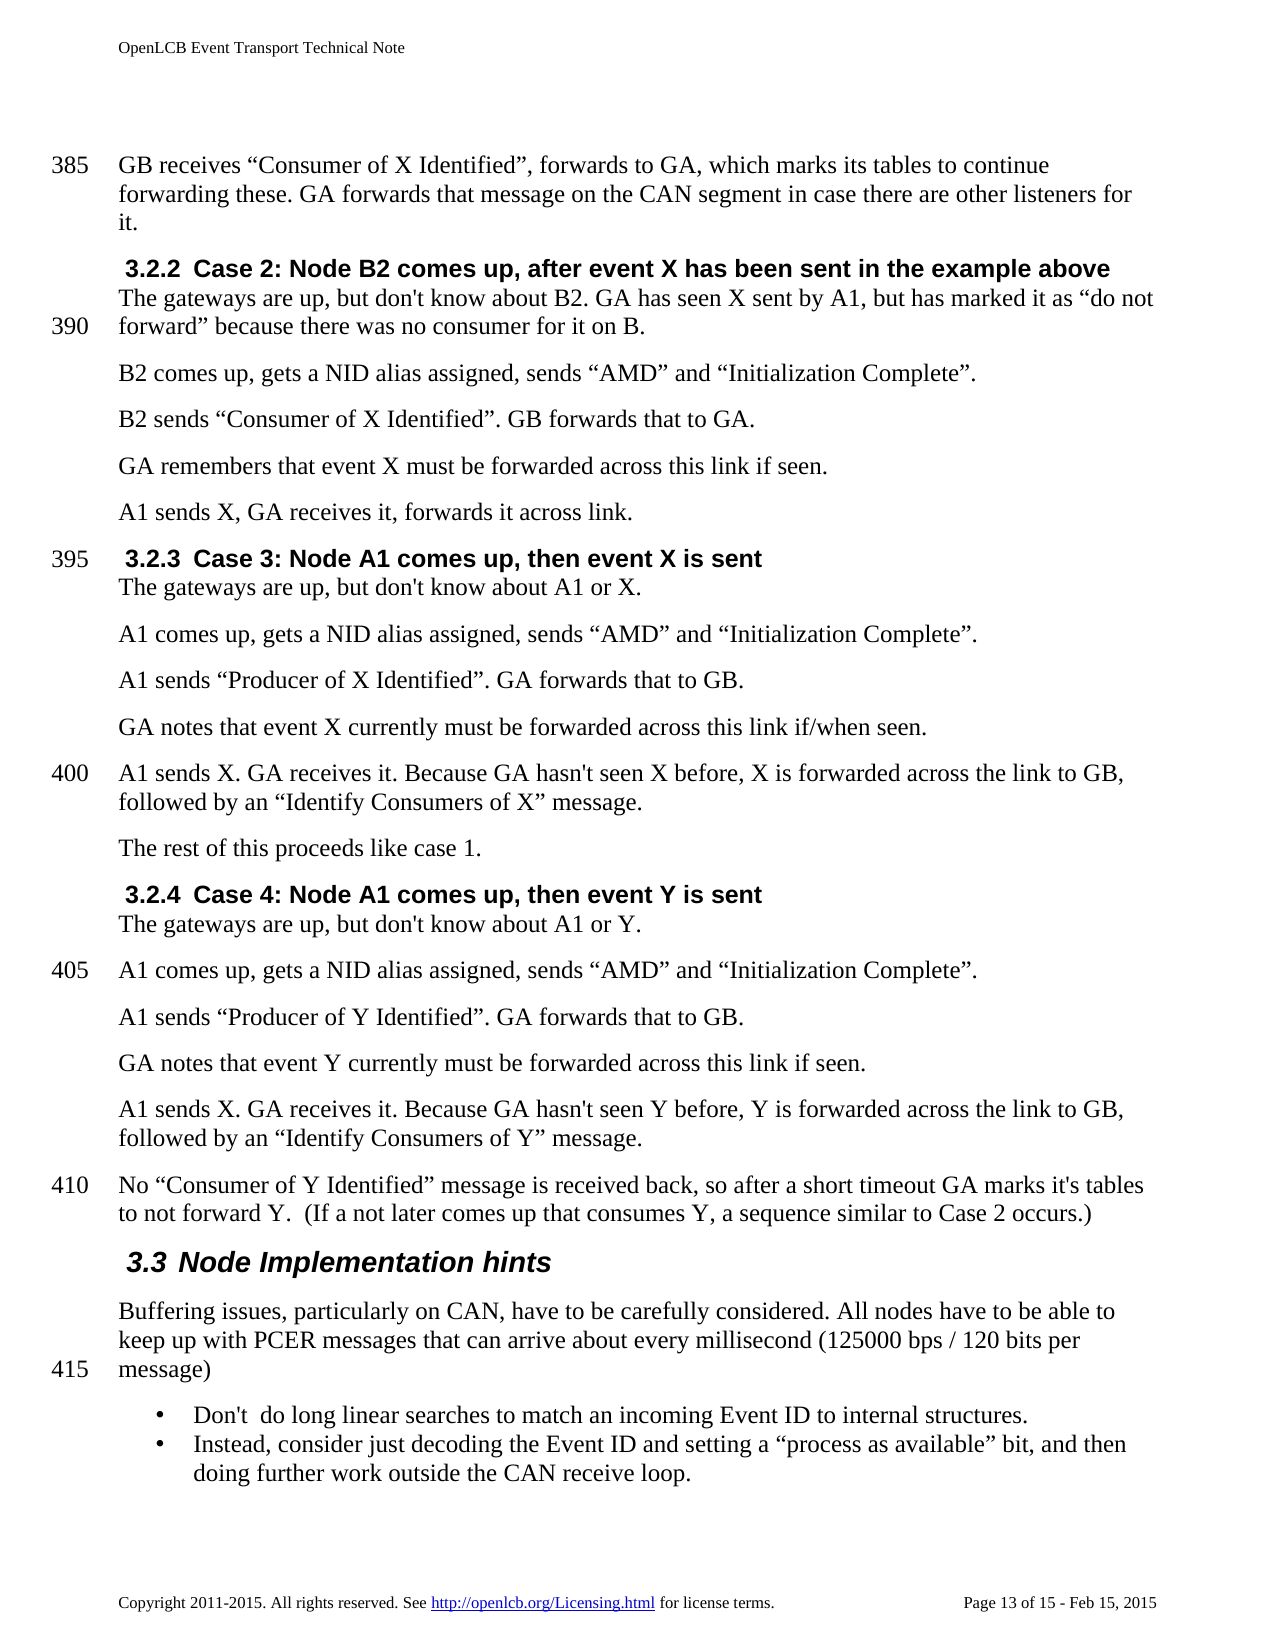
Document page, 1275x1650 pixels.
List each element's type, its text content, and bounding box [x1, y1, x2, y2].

text GA notes that event X currently must be forwarded across this link if/when seen. [118, 712, 1157, 741]
text B2 sends “Consumer of X Identified”. GB forwards that to GA. [118, 404, 1157, 433]
text A1 comes up, gets a NID alias assigned, sends “AMD” and “Initialization Complete”. [118, 955, 1157, 984]
subtitle Case 2: Node B2 comes up, after event X has been sent in the example above [118, 254, 1157, 283]
text A1 comes up, gets a NID alias assigned, sends “AMD” and “Initialization Complete”. [118, 619, 1157, 648]
text The rest of this proceeds like case 1. [118, 833, 1157, 862]
text A1 sends “Producer of Y Identified”. GA forwards that to GB. [118, 1002, 1157, 1030]
text A1 sends X, GA receives it, forwards it across link. [118, 497, 1157, 526]
subtitle Node Implementation hints [118, 1245, 1157, 1278]
list Don't do long linear searches to match an incoming Event ID to internal structures. [156, 1400, 1157, 1429]
list Instead, consider just decoding the Event ID and setting a “process as available” bit, and then doing further work outside the CAN receive loop. [156, 1429, 1157, 1486]
text No “Consumer of Y Identified” message is received back, so after a short timeout GA marks it's tables to not forward Y. (If a not later comes up that consumes Y, a sequence similar to Case 2 occurs.) [118, 1170, 1157, 1227]
text The gateways are up, but don't know about A1 or X. [118, 572, 1157, 601]
text A1 sends X. GA receives it. Because GA hasn't seen X before, X is forwarded across the link to GB, followed by an “Identify Consumers of X” message. [118, 758, 1157, 816]
text GA remembers that event X must be forwarded across this link if seen. [118, 451, 1157, 479]
text The gateways are up, but don't know about B2. GA has seen X sent by A1, but has marked it as “do not forward” because there was no consumer for it on B. [118, 283, 1157, 340]
subtitle Case 3: Node A1 comes up, then event X is sent [118, 544, 1157, 572]
text GA notes that event Y currently must be forwarded across this link if seen. [118, 1048, 1157, 1077]
subtitle Case 4: Node A1 comes up, then event Y is sent [118, 880, 1157, 909]
text A1 sends “Producer of X Identified”. GA forwards that to GB. [118, 665, 1157, 694]
text Buffering issues, particularly on CAN, have to be carefully considered. All nodes have to be able to keep up with PCER messages that can arrive about every millisecond (125000 bps / 120 bits per message) [118, 1296, 1157, 1382]
text GB receives “Consumer of X Identified”, forwards to GA, which marks its tables to continue forwarding these. GA forwards that message on the CAN segment in case there are other listeners for it. [118, 150, 1157, 236]
text A1 sends X. GA receives it. Because GA hasn't seen Y before, Y is forwarded across the link to GB, followed by an “Identify Consumers of Y” message. [118, 1094, 1157, 1152]
text B2 comes up, gets a NID alias assigned, sends “AMD” and “Initialization Complete”. [118, 358, 1157, 387]
text The gateways are up, but don't know about A1 or Y. [118, 909, 1157, 937]
